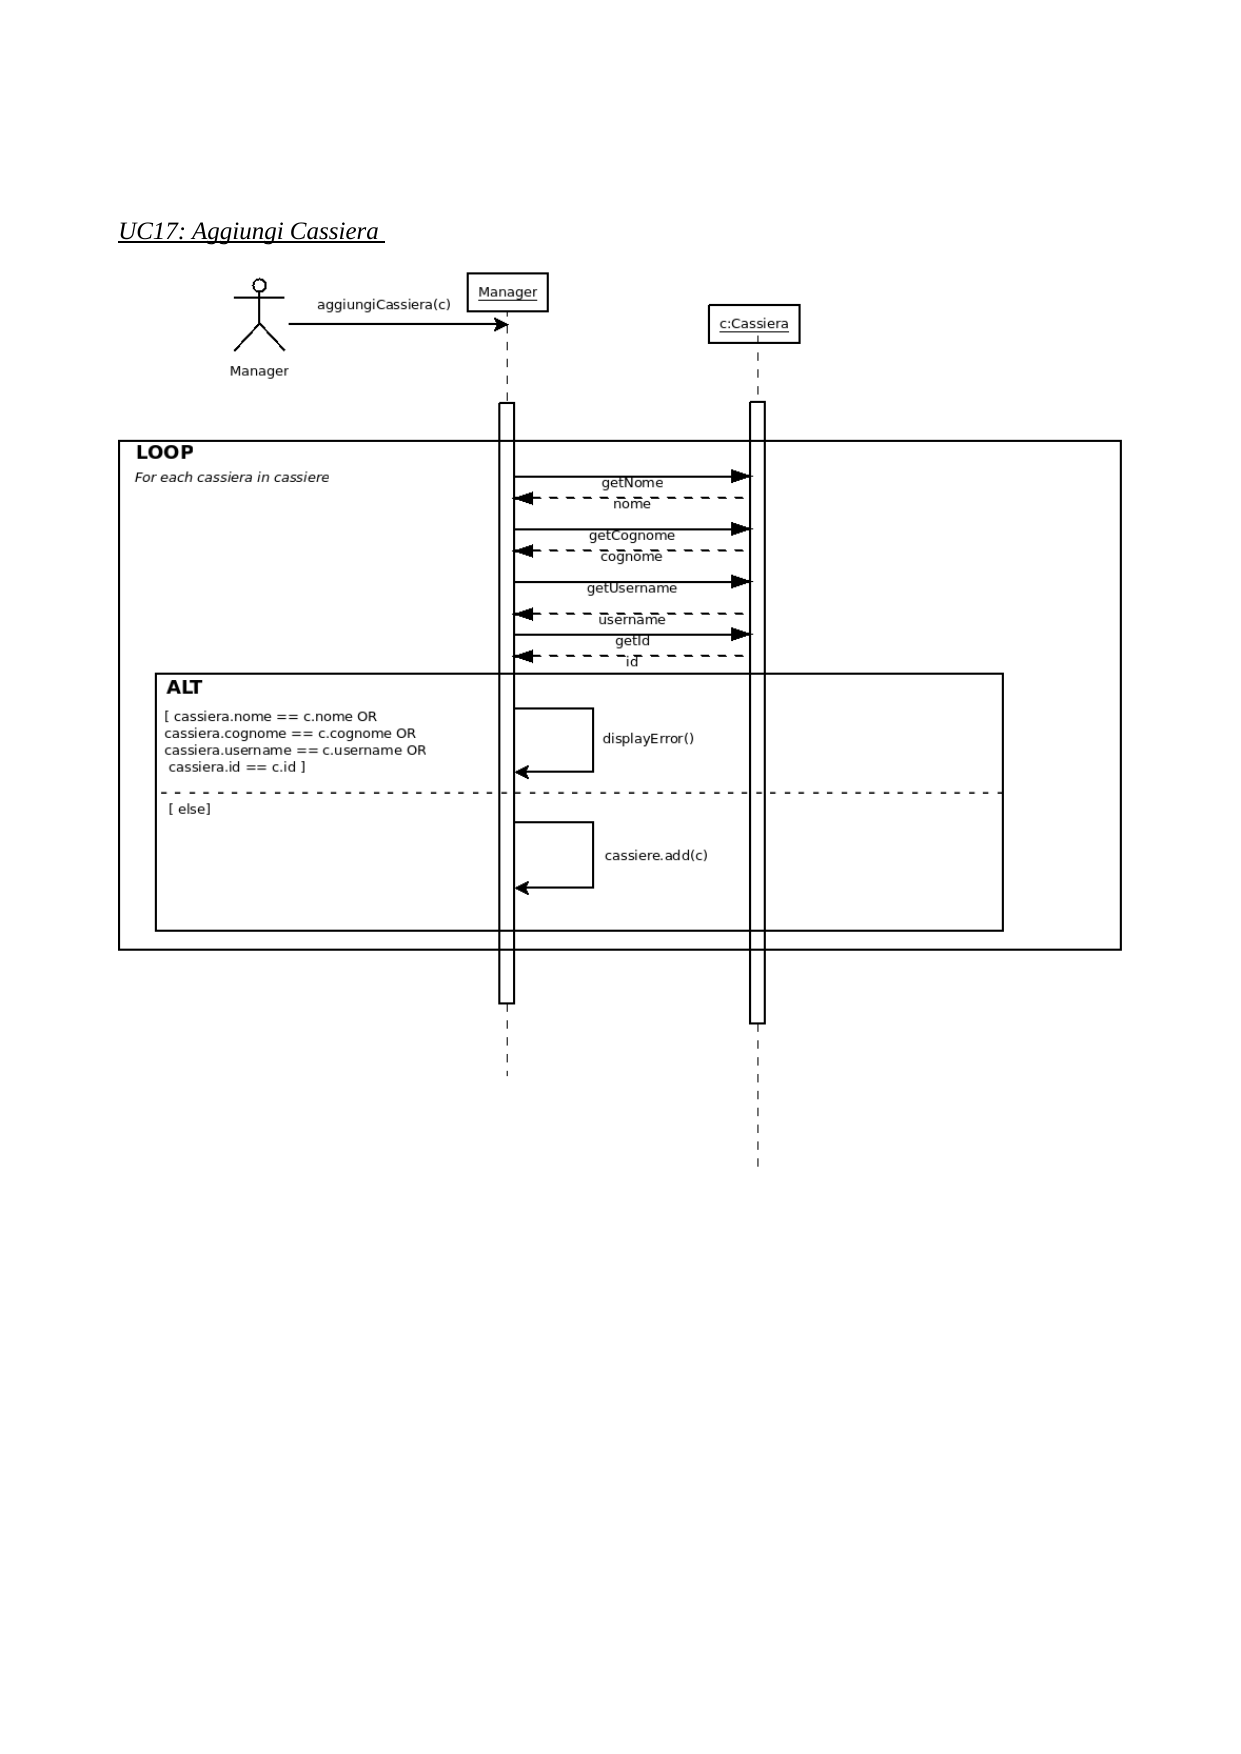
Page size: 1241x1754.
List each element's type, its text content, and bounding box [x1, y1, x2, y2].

picture [118, 265, 1123, 1172]
text UC17: Aggiungi Cassiera [118, 216, 1122, 245]
